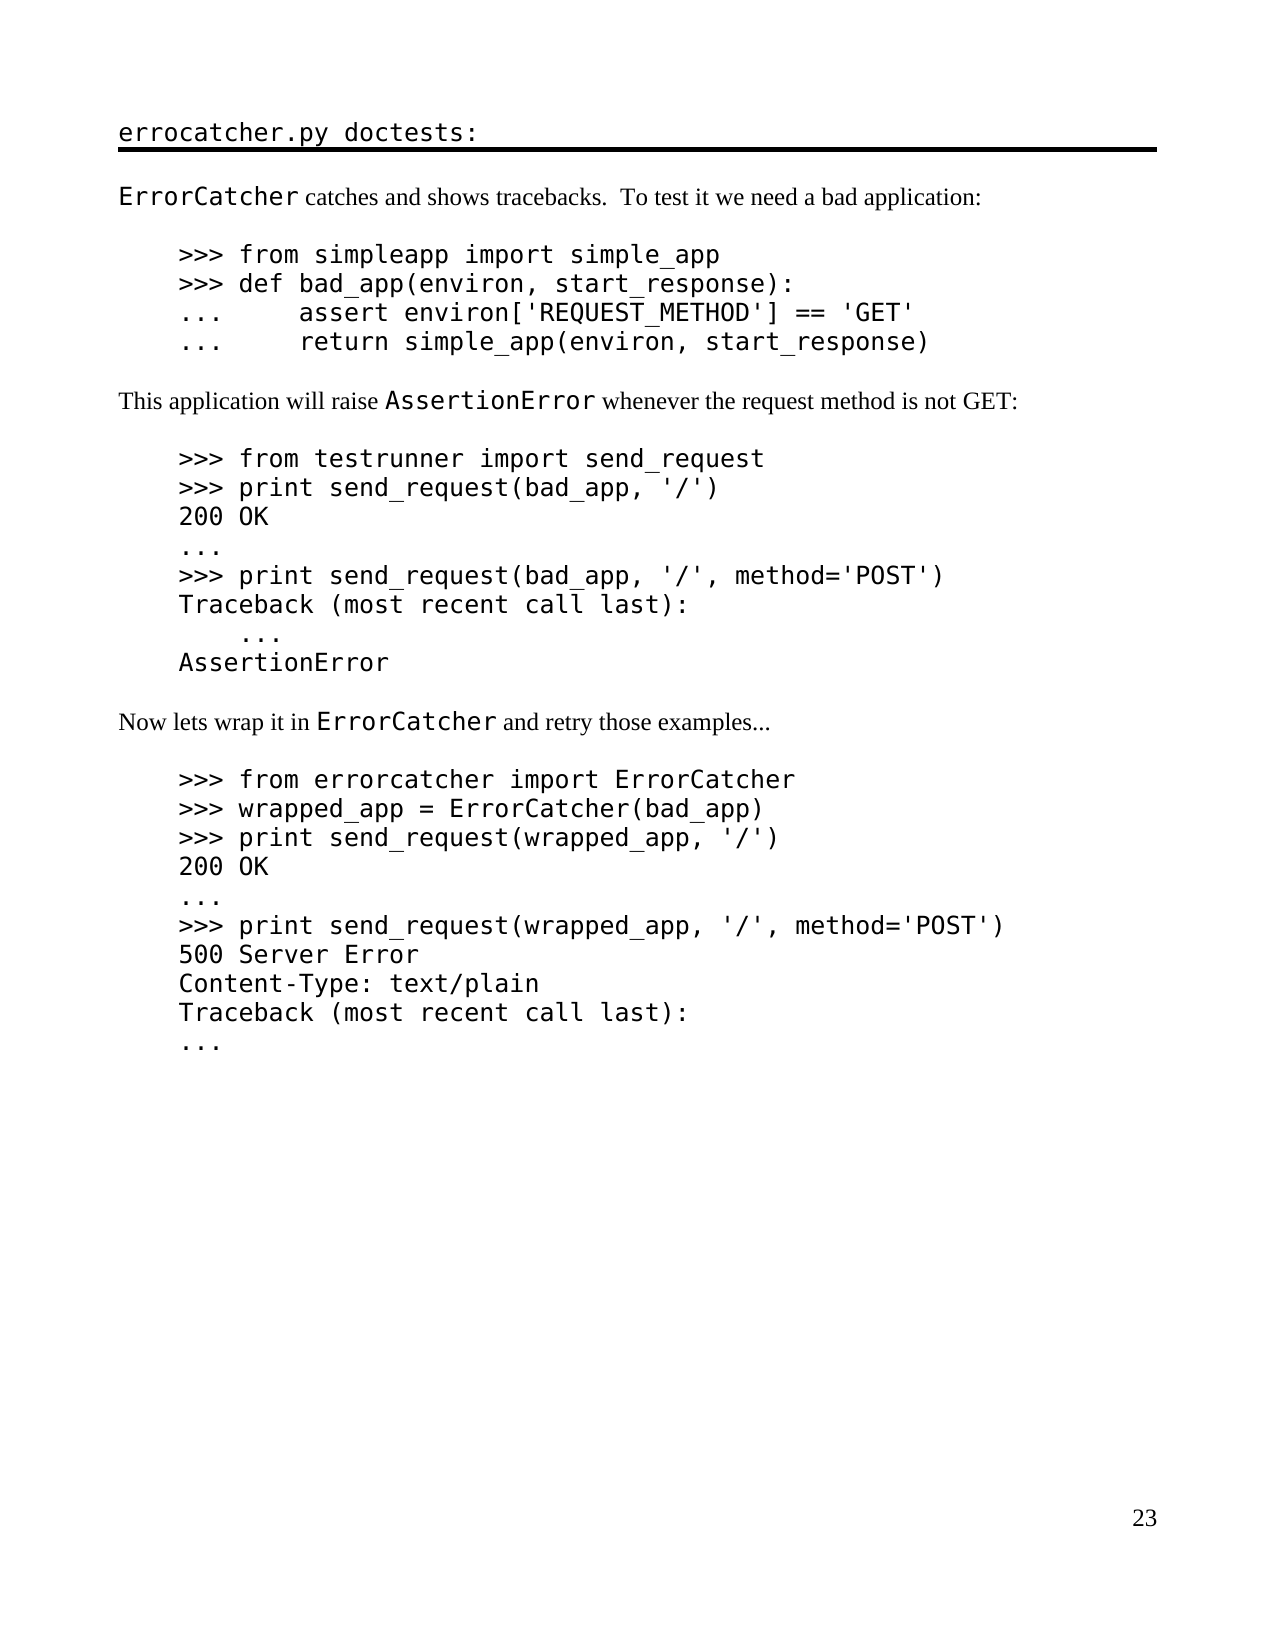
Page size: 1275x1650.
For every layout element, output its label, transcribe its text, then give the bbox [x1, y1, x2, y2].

text ErrorCatcher catches and shows tracebacks. To test it we need a bad application: [118, 182, 1157, 211]
text 500 Server Error [118, 940, 1157, 969]
text ... return simple_app(environ, start_response) [118, 327, 1157, 357]
text >>> print send_request(bad_app, '/') [118, 473, 1157, 502]
text ... [118, 532, 1157, 561]
text Now lets wrap it in ErrorCatcher and retry those examples... [118, 707, 1157, 736]
text 200 OK [118, 852, 1157, 882]
text ... [118, 619, 1157, 648]
text This application will raise AssertionError whenever the request method is not GET: [118, 386, 1157, 415]
text AssertionError [118, 648, 1157, 677]
text ... [118, 882, 1157, 911]
text Traceback (most recent call last): [118, 590, 1157, 619]
text >>> def bad_app(environ, start_response): [118, 269, 1157, 298]
text ... [118, 1027, 1157, 1057]
text >>> print send_request(wrapped_app, '/', method='POST') [118, 911, 1157, 940]
text >>> print send_request(bad_app, '/', method='POST') [118, 561, 1157, 590]
text Traceback (most recent call last): [118, 998, 1157, 1027]
text Content-Type: text/plain [118, 969, 1157, 998]
text ... assert environ['REQUEST_METHOD'] == 'GET' [118, 298, 1157, 327]
text >>> from simpleapp import simple_app [118, 240, 1157, 269]
text >>> wrapped_app = ErrorCatcher(bad_app) [118, 794, 1157, 823]
text 200 OK [118, 502, 1157, 532]
text >>> print send_request(wrapped_app, '/') [118, 823, 1157, 852]
text >>> from errorcatcher import ErrorCatcher [118, 765, 1157, 794]
text >>> from testrunner import send_request [118, 444, 1157, 473]
text errocatcher.py doctests: [118, 118, 1157, 147]
